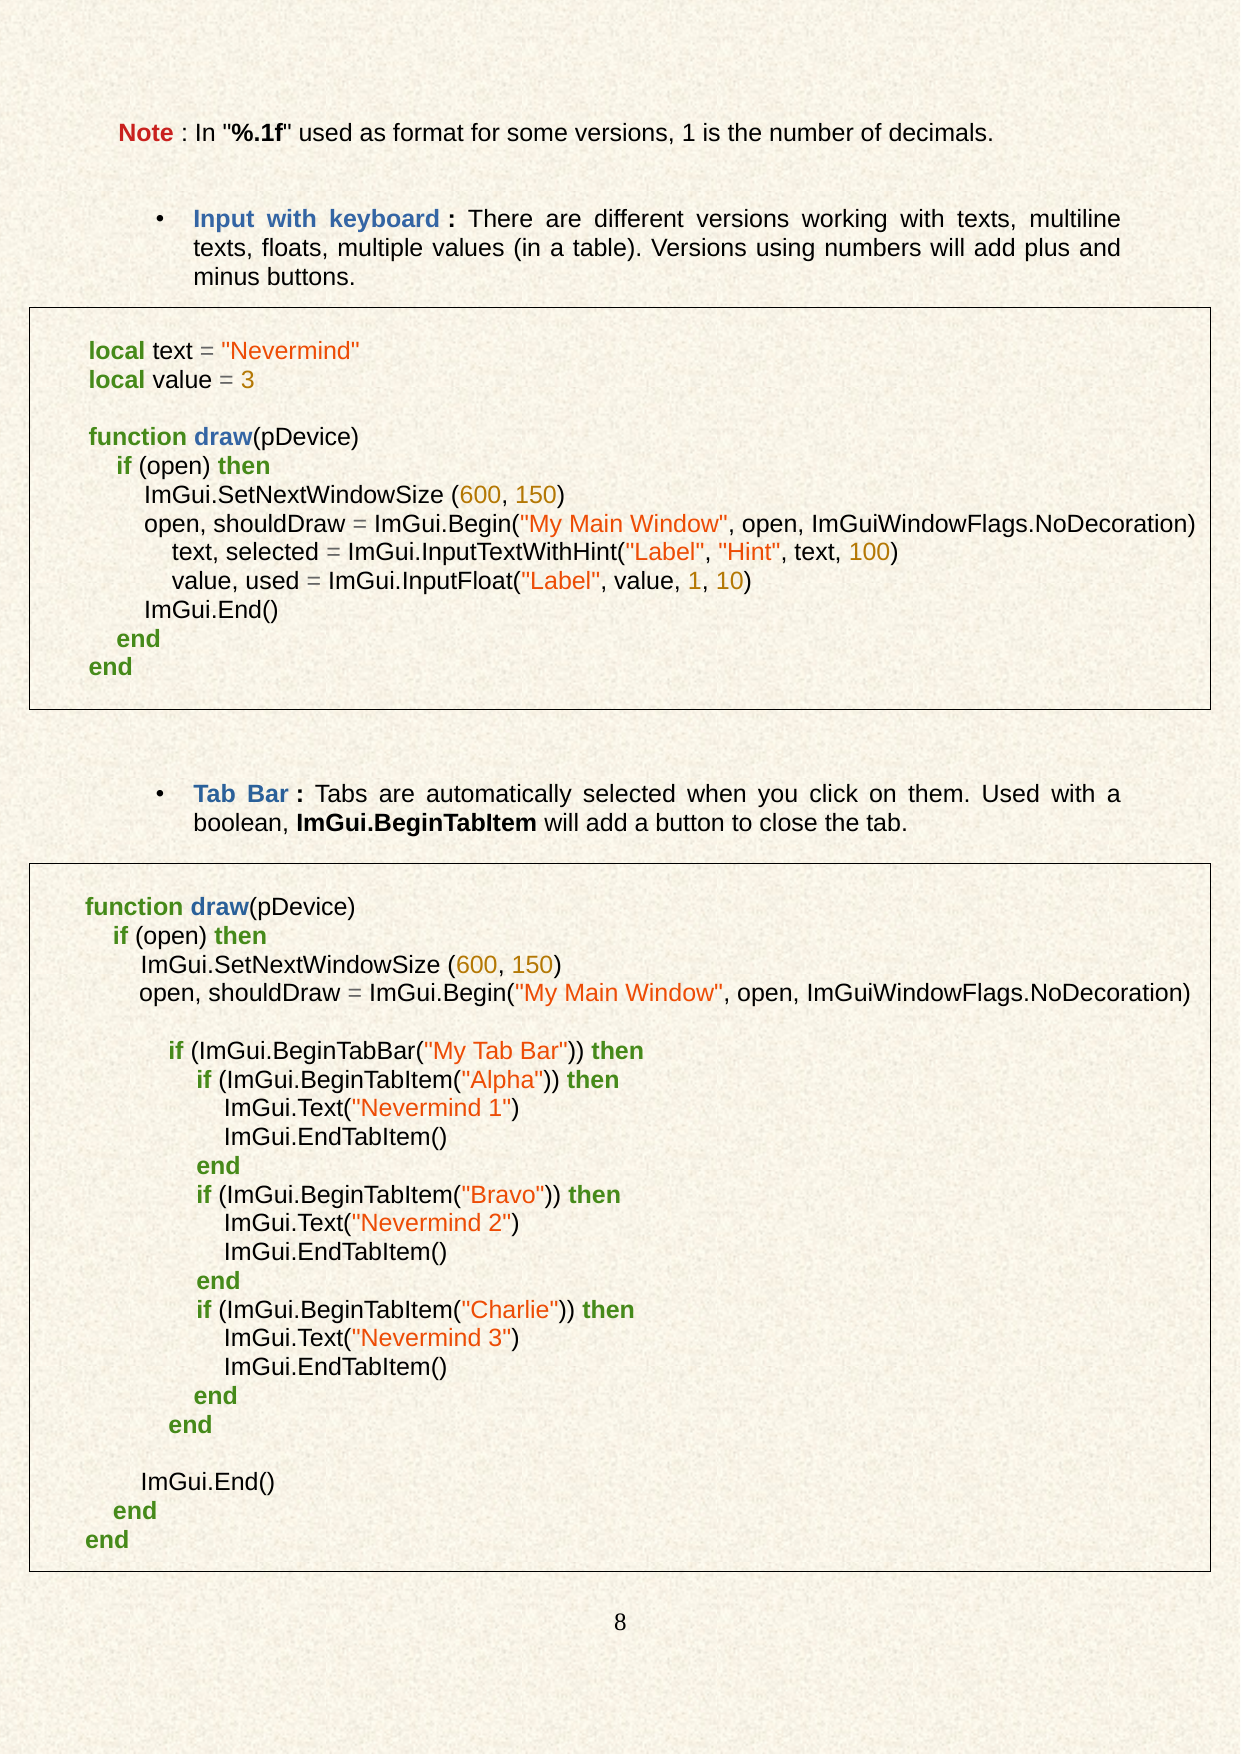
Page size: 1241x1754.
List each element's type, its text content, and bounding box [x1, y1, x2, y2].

picture [0, 0, 1241, 1754]
text Note : In "%.1f" used as format for some versions, 1 is the number of decimals. [118, 118, 1122, 147]
list Tab Bar : Tabs are automatically selected when you click on them. Used with a boolean, ImGui.BeginTabItem will add a button to close the tab. [156, 779, 1122, 837]
list Input with keyboard : There are different versions working with texts, multiline texts, floats, multiple values (in a table). Versions using numbers will add plus and minus buttons. [156, 204, 1122, 291]
